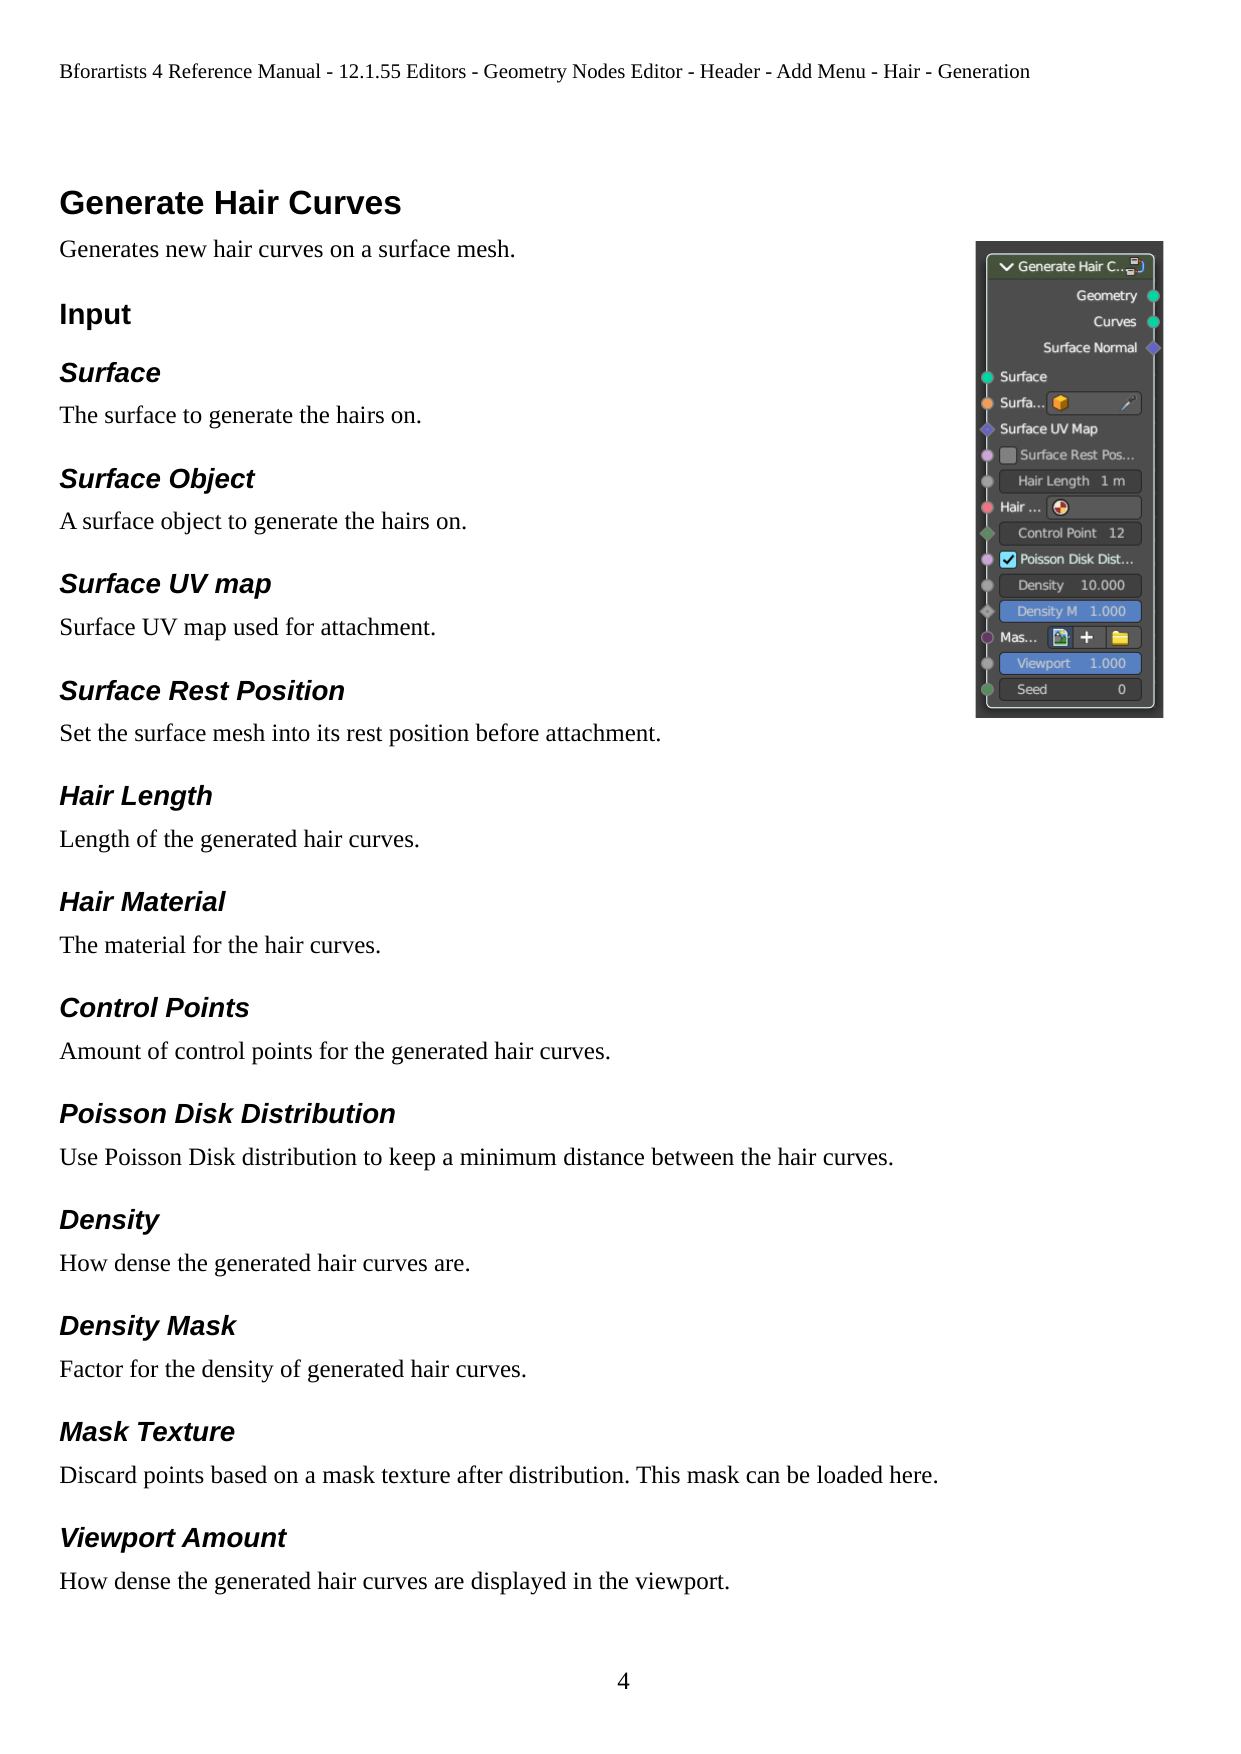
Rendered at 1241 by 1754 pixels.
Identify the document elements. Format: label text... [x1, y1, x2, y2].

text A surface object to generate the hairs on. [59, 506, 975, 535]
subtitle Generate Hair Curves [59, 182, 1181, 221]
text Surface UV map used for attachment. [59, 612, 975, 641]
subtitle [1164, 297, 1181, 331]
subtitle Hair Material [59, 886, 1181, 918]
subtitle Control Points [59, 992, 1181, 1023]
text Set the surface mesh into its rest position before attachment. [59, 718, 1181, 747]
subtitle [1164, 568, 1181, 600]
subtitle Input [59, 297, 975, 331]
text How dense the generated hair curves are. [59, 1248, 1181, 1277]
subtitle Density Mask [59, 1309, 1181, 1341]
subtitle Surface UV map [59, 568, 975, 600]
subtitle [1164, 674, 1181, 706]
subtitle Surface Object [59, 462, 975, 494]
picture [975, 241, 1164, 718]
text Length of the generated hair curves. [59, 824, 1181, 853]
subtitle Viewport Amount [59, 1521, 1181, 1553]
text Factor for the density of generated hair curves. [59, 1354, 1181, 1383]
subtitle Surface [59, 356, 975, 388]
subtitle [1164, 462, 1181, 494]
subtitle [1164, 356, 1181, 388]
text Amount of control points for the generated hair curves. [59, 1036, 1181, 1065]
text The surface to generate the hairs on. [59, 400, 975, 429]
text The material for the hair curves. [59, 930, 1181, 959]
subtitle Poisson Disk Distribution [59, 1098, 1181, 1129]
subtitle Density [59, 1203, 1181, 1235]
text Use Poisson Disk distribution to keep a minimum distance between the hair curves. [59, 1142, 1181, 1171]
text How dense the generated hair curves are displayed in the viewport. [59, 1566, 1181, 1594]
subtitle Surface Rest Position [59, 674, 975, 706]
text Discard points based on a mask texture after distribution. This mask can be loaded here. [59, 1460, 1181, 1488]
subtitle Mask Texture [59, 1415, 1181, 1447]
text Generates new hair curves on a surface mesh. [59, 234, 1181, 262]
subtitle Hair Length [59, 780, 1181, 812]
